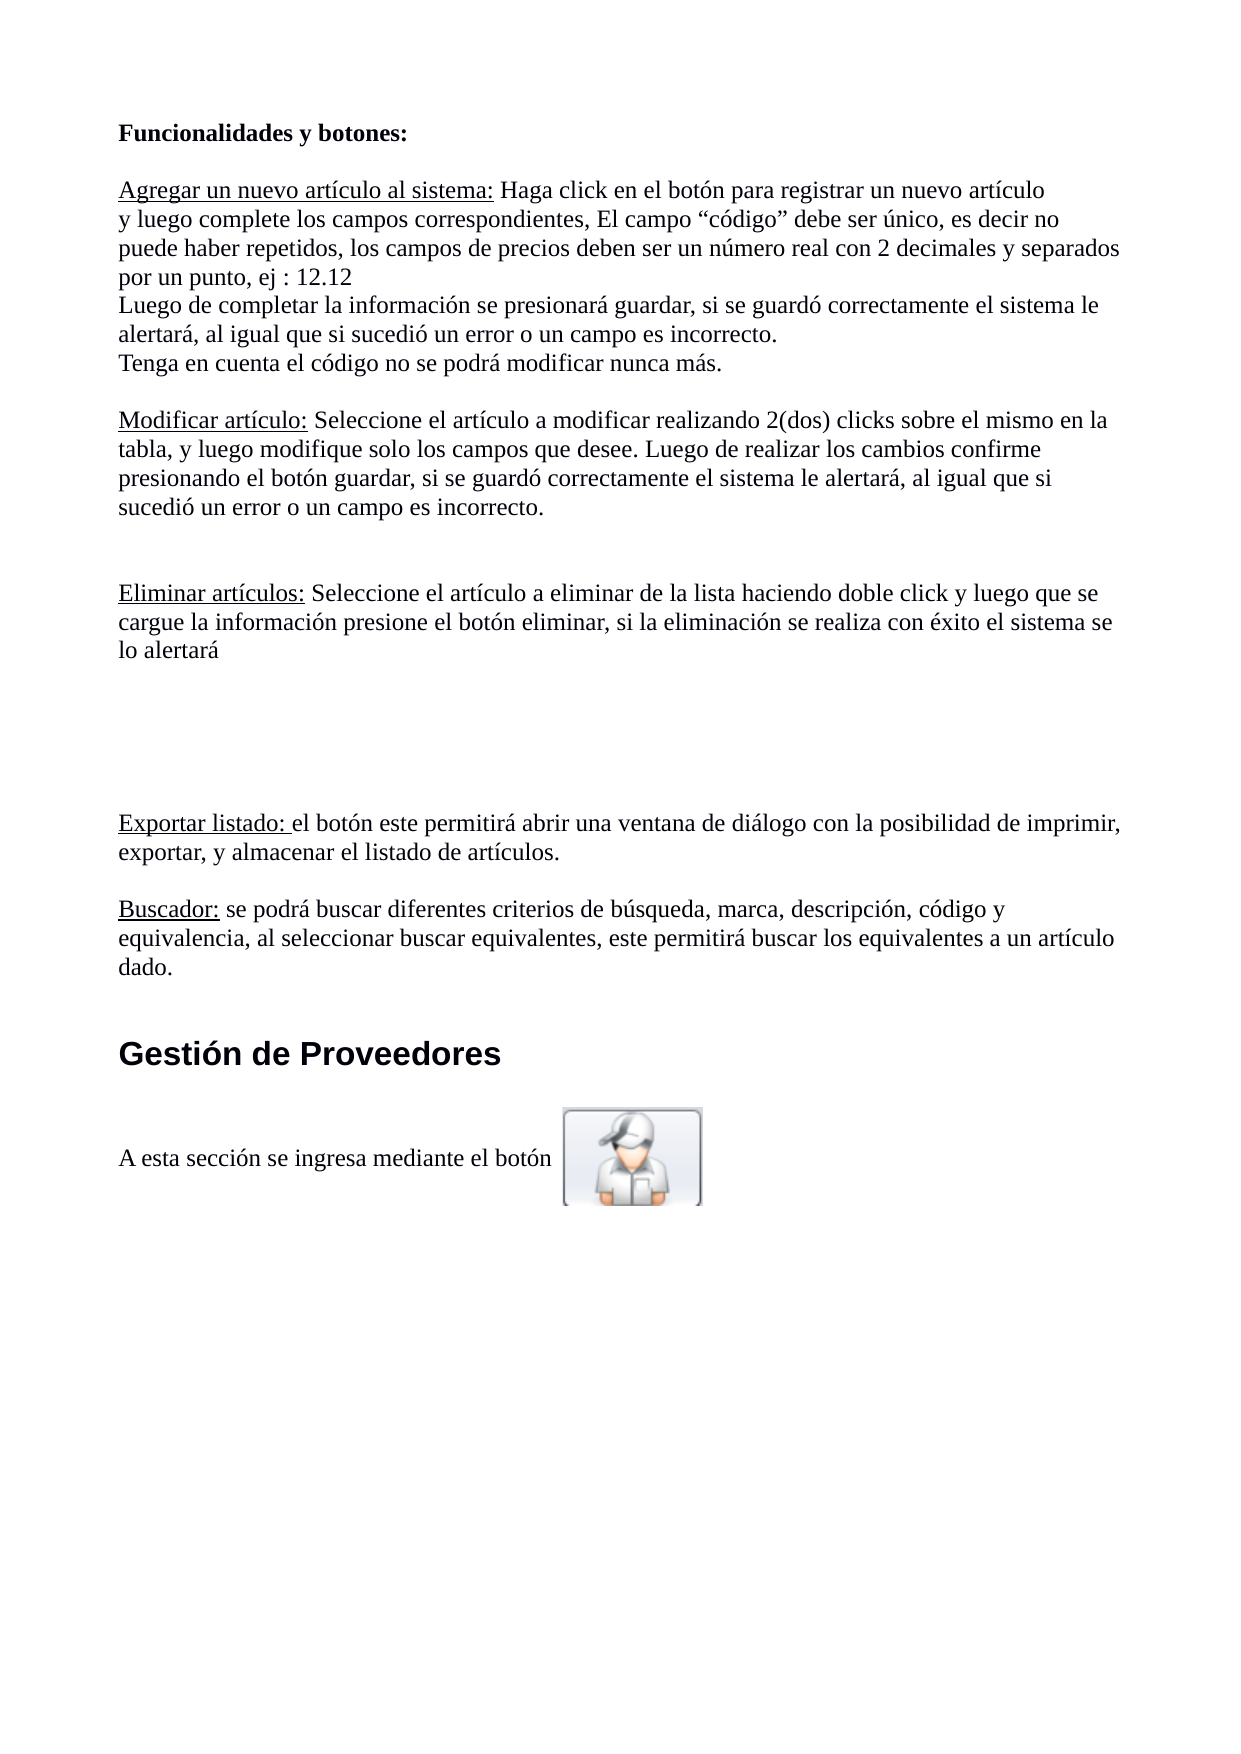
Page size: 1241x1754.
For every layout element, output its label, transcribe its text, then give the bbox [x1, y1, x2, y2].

text Tenga en cuenta el código no se podrá modificar nunca más. [118, 348, 1122, 377]
text Eliminar artículos: Seleccione el artículo a eliminar de la lista haciendo doble click y luego que se cargue la información presione el botón eliminar, si la eliminación se realiza con éxito el sistema se lo alertará [118, 578, 1122, 664]
text y luego complete los campos correspondientes, El campo “código” debe ser único, es decir no puede haber repetidos, los campos de precios deben ser un número real con 2 decimales y separados por un punto, ej : 12.12 [118, 204, 1122, 291]
text Buscador: se podrá buscar diferentes criterios de búsqueda, marca, descripción, código y equivalencia, al seleccionar buscar equivalentes, este permitirá buscar los equivalentes a un artículo dado. [118, 894, 1122, 981]
picture [562, 1107, 703, 1206]
text Modificar artículo: Seleccione el artículo a modificar realizando 2(dos) clicks sobre el mismo en la tabla, y luego modifique solo los campos que desee. Luego de realizar los cambios confirme presionando el botón guardar, si se guardó correctamente el sistema le alertará, al igual que si sucedió un error o un campo es incorrecto. [118, 406, 1122, 521]
text Exportar listado: el botón este permitirá abrir una ventana de diálogo con la posibilidad de imprimir, exportar, y almacenar el listado de artículos. [118, 808, 1122, 866]
text A esta sección se ingresa mediante el botón [118, 1143, 562, 1172]
text Luego de completar la información se presionará guardar, si se guardó correctamente el sistema le alertará, al igual que si sucedió un error o un campo es incorrecto. [118, 291, 1122, 348]
subtitle Gestión de Proveedores [118, 1034, 1122, 1073]
text Funcionalidades y botones: [118, 118, 1122, 147]
text [703, 1143, 1122, 1172]
text Agregar un nuevo artículo al sistema: Haga click en el botón para registrar un nuevo artículo [118, 176, 1122, 204]
